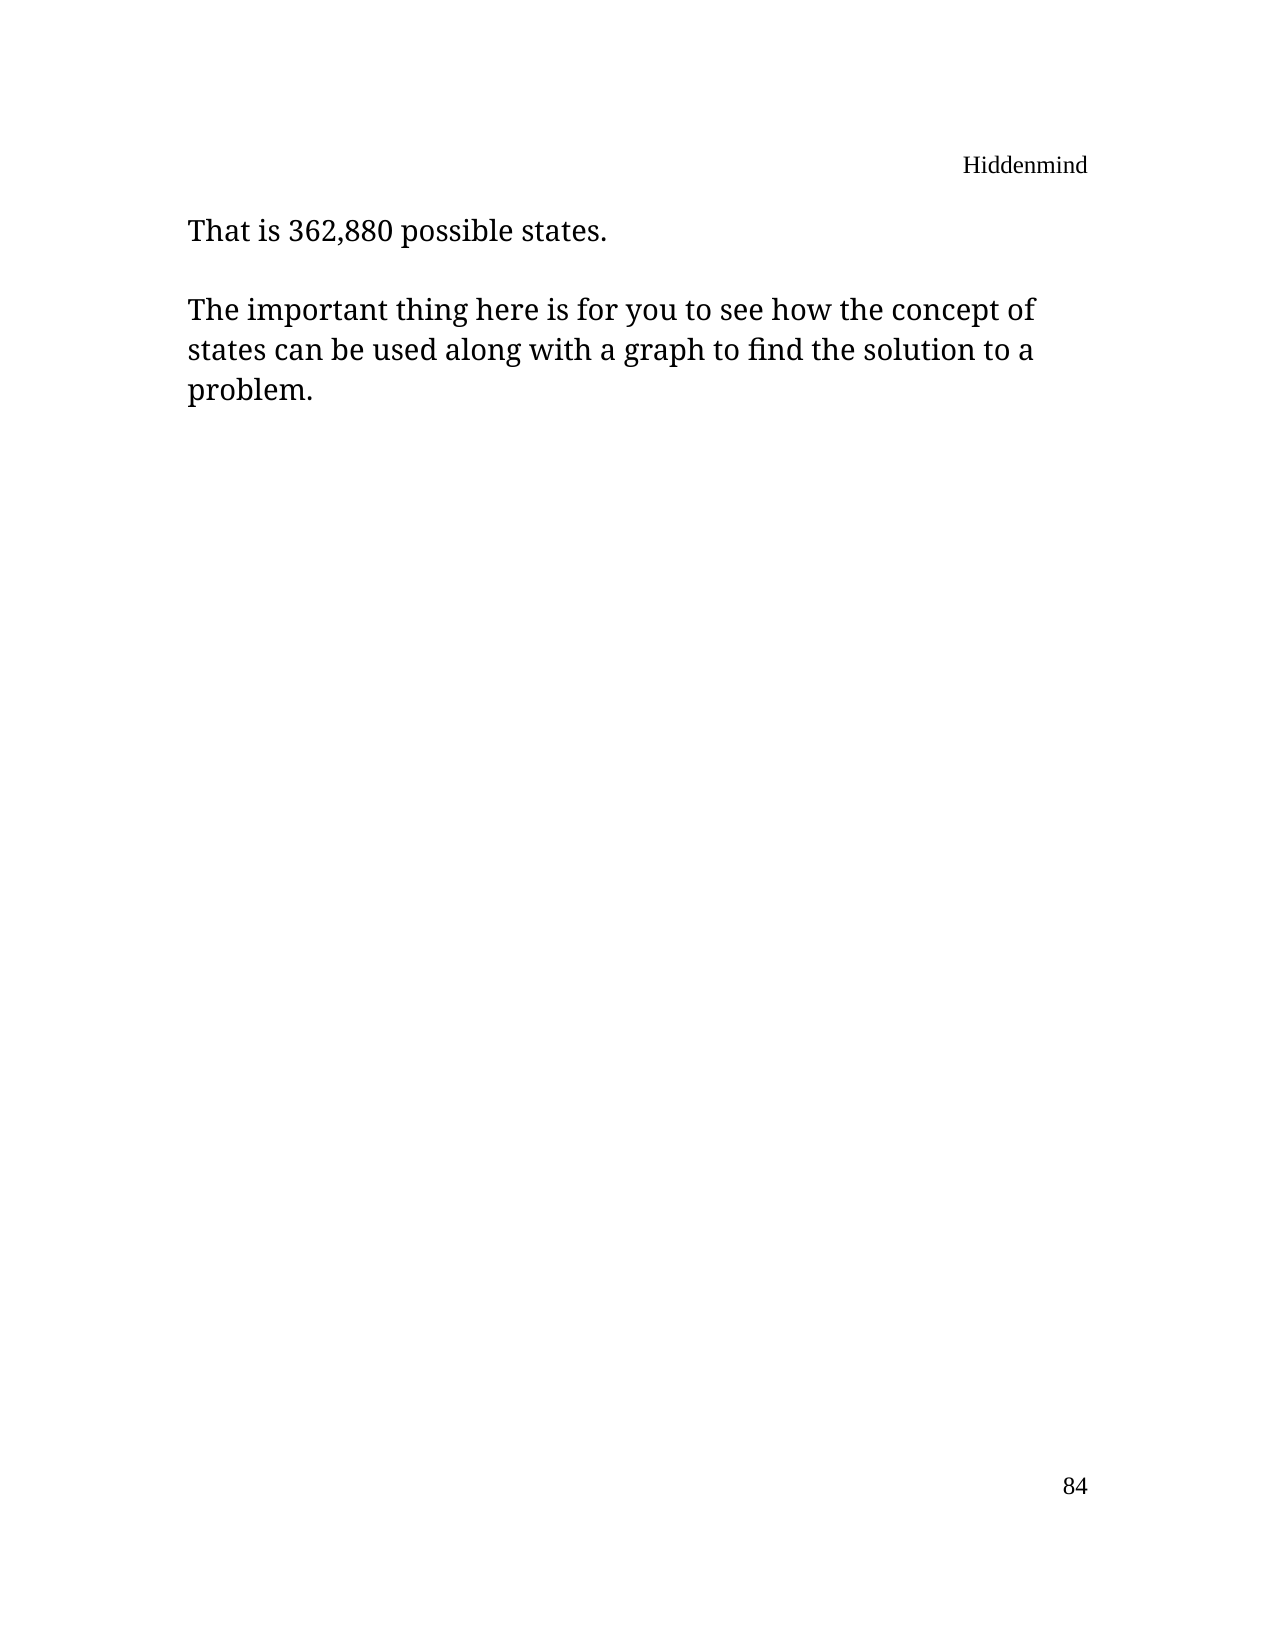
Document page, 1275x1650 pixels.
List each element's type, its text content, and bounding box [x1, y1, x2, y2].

text That is 362,880 possible states. [187, 210, 1087, 250]
text The important thing here is for you to see how the concept of states can be used along with a graph to find the solution to a problem. [187, 289, 1087, 408]
